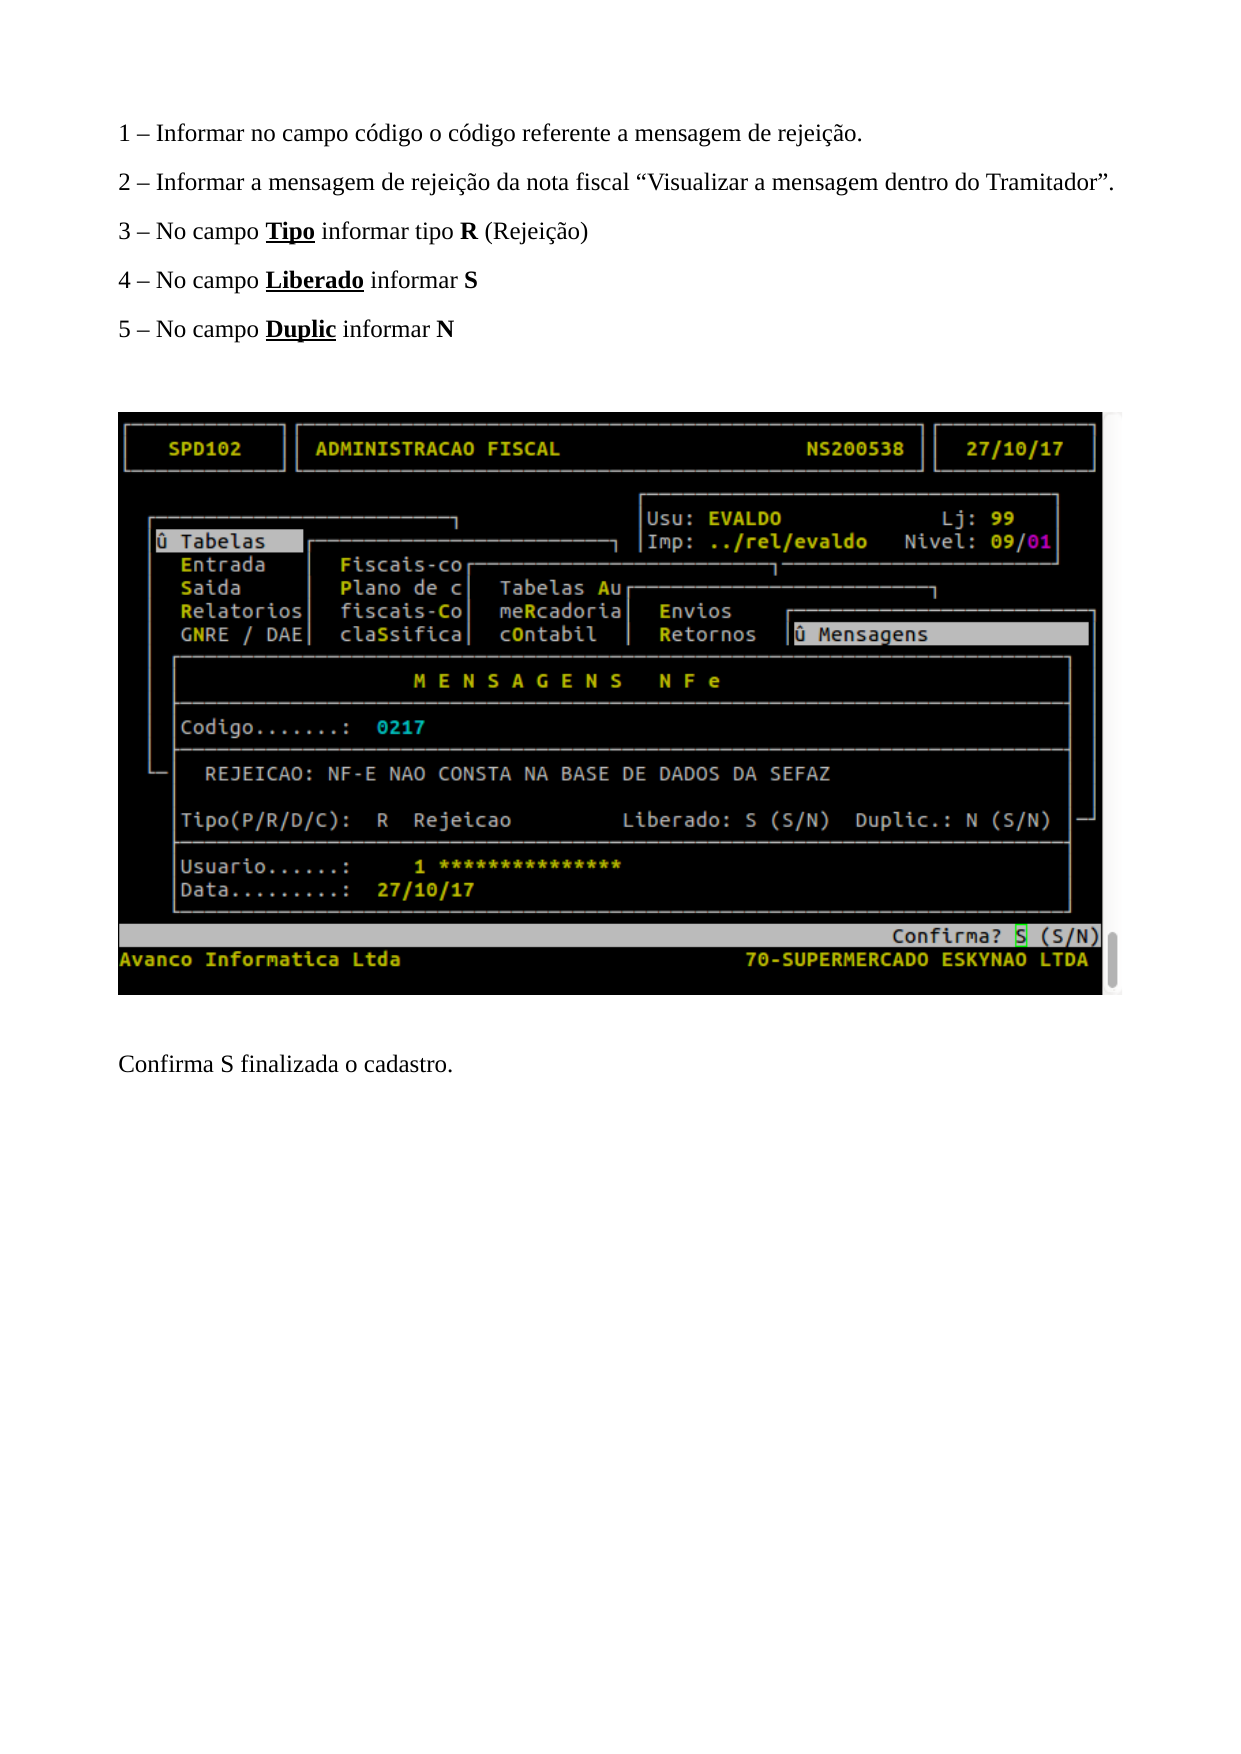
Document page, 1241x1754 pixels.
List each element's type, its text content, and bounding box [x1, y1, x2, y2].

text 3 – No campo Tipo informar tipo R (Rejeição) [118, 216, 1122, 245]
picture [118, 412, 1123, 995]
text 1 – Informar no campo código o código referente a mensagem de rejeição. [118, 118, 1122, 147]
text Confirma S finalizada o cadastro. [118, 1049, 1122, 1078]
text 2 – Informar a mensagem de rejeição da nota fiscal “Visualizar a mensagem dentro do Tramitador”. [118, 167, 1122, 196]
text 5 – No campo Duplic informar N [118, 314, 1122, 343]
text 4 – No campo Liberado informar S [118, 265, 1122, 294]
